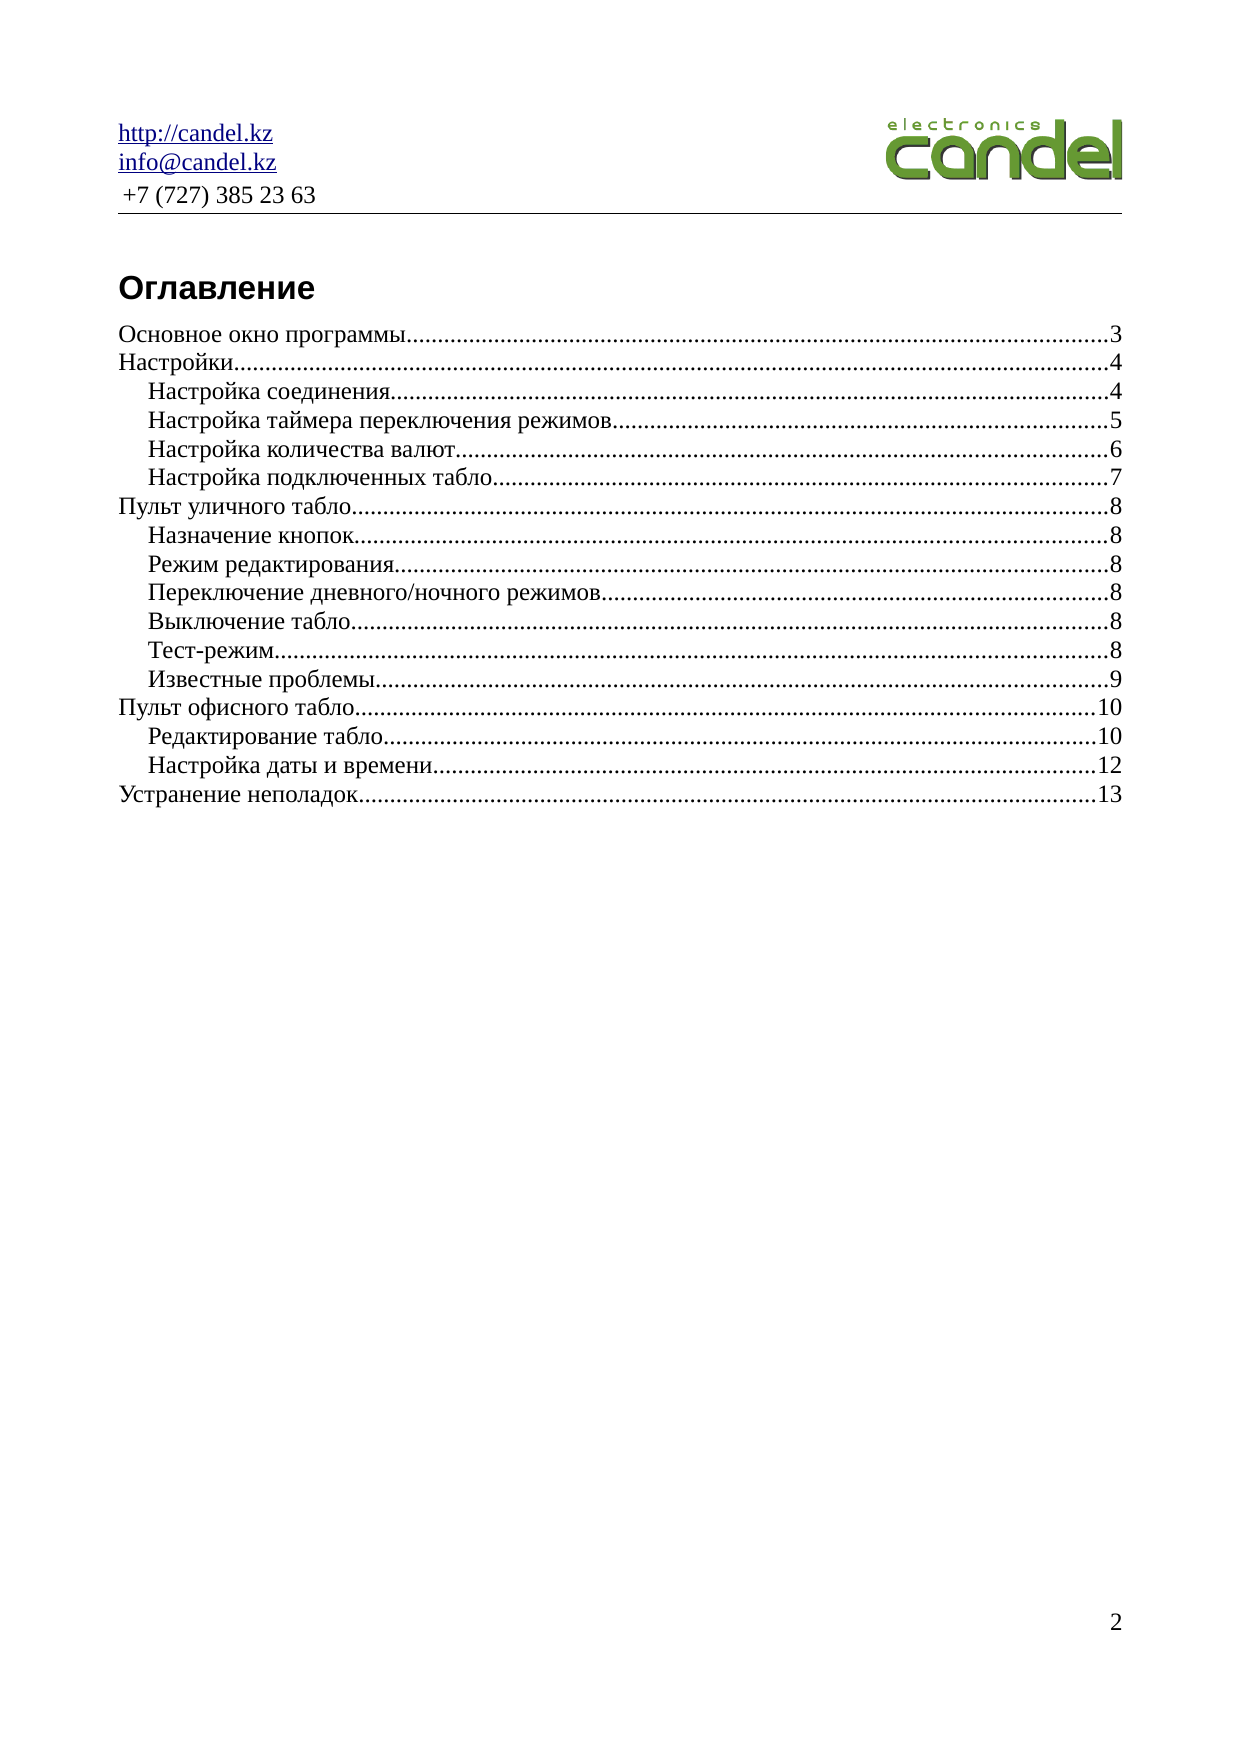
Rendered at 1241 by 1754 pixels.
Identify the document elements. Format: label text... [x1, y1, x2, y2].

text Настройка подключенных табло 7 [148, 462, 1122, 491]
text Настройка количества валют 6 [148, 434, 1122, 462]
text Настройка даты и времени 12 [148, 750, 1122, 779]
text Настройки 4 [118, 347, 1122, 376]
text Основное окно программы 3 [118, 319, 1122, 347]
text Настройка соединения 4 [148, 376, 1122, 405]
text Устранение неполадок 13 [118, 779, 1122, 807]
text Известные проблемы 9 [148, 664, 1122, 692]
text Настройка таймера переключения режимов 5 [148, 405, 1122, 434]
text Режим редактирования 8 [148, 549, 1122, 577]
text Пульт офисного табло 10 [118, 692, 1122, 721]
picture [885, 118, 1123, 180]
text Назначение кнопок 8 [148, 520, 1122, 549]
text Переключение дневного/ночного режимов 8 [148, 577, 1122, 606]
text Пульт уличного табло 8 [118, 491, 1122, 520]
text Тест-режим 8 [148, 635, 1122, 664]
text Выключение табло 8 [148, 606, 1122, 635]
subtitle Оглавление [118, 268, 1122, 306]
text Редактирование табло 10 [148, 721, 1122, 750]
